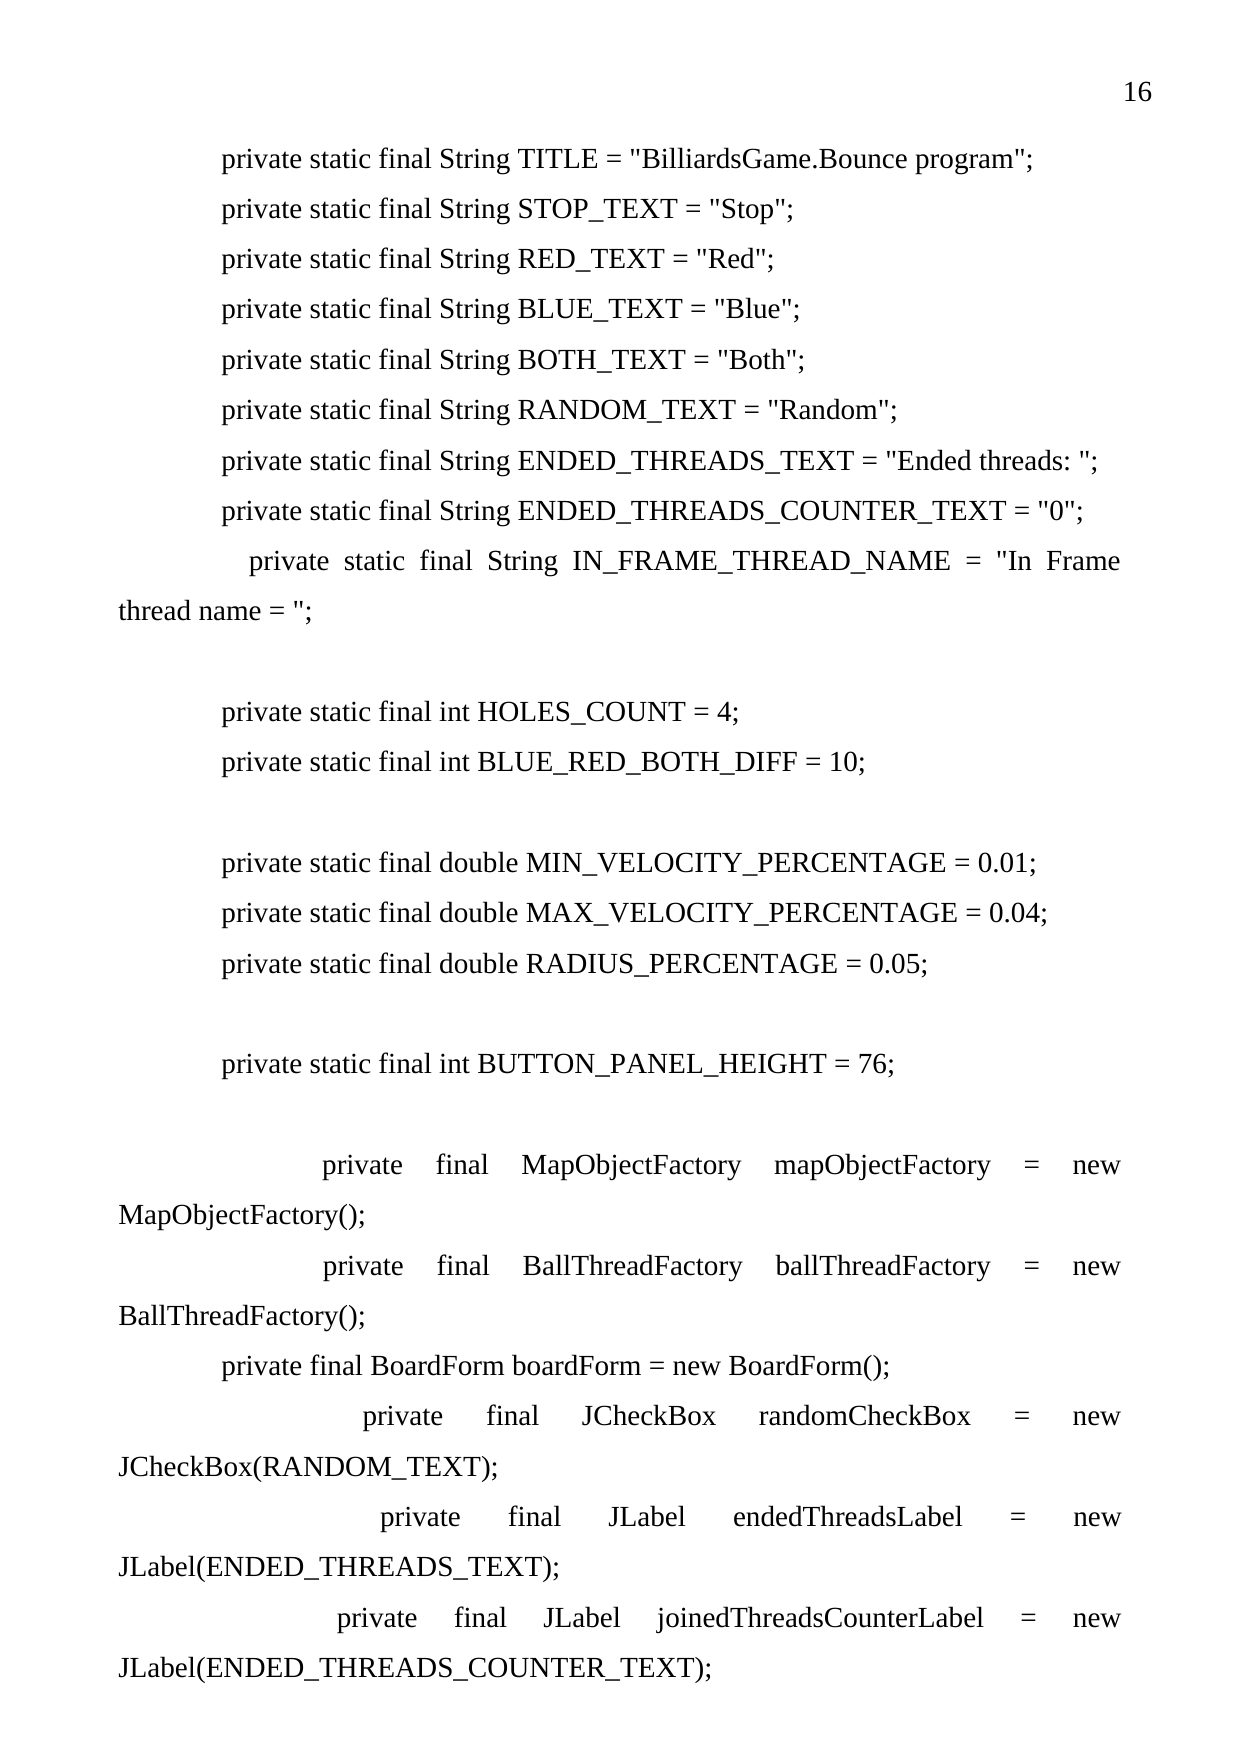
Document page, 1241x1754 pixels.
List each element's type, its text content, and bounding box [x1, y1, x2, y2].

text private static final int BLUE_RED_BOTH_DIFF = 10; [118, 744, 1122, 778]
text private static final int BUTTON_PANEL_HEIGHT = 76; [118, 1046, 1122, 1080]
text private static final String RED_TEXT = "Red"; [118, 241, 1122, 275]
text private final JCheckBox randomCheckBox = new JCheckBox(RANDOM_TEXT); [118, 1398, 1122, 1482]
text private final BoardForm boardForm = new BoardForm(); [118, 1348, 1122, 1382]
text private static final String BLUE_TEXT = "Blue"; [118, 292, 1122, 325]
text private static final String ENDED_THREADS_TEXT = "Ended threads: "; [118, 443, 1122, 476]
text private static final String STOP_TEXT = "Stop"; [118, 191, 1122, 224]
text private static final double MAX_VELOCITY_PERCENTAGE = 0.04; [118, 895, 1122, 929]
text private static final String IN_FRAME_THREAD_NAME = "In Frame thread name = "; [118, 543, 1122, 627]
text private final JLabel endedThreadsLabel = new JLabel(ENDED_THREADS_TEXT); [118, 1499, 1122, 1583]
text private static final String BOTH_TEXT = "Both"; [118, 342, 1122, 376]
text private static final String RANDOM_TEXT = "Random"; [118, 392, 1122, 426]
text private static final String TITLE = "BilliardsGame.Bounce program"; [118, 141, 1122, 174]
text private static final String ENDED_THREADS_COUNTER_TEXT = "0"; [118, 493, 1122, 526]
text private final JLabel joinedThreadsCounterLabel = new JLabel(ENDED_THREADS_COUNTER_TEXT); [118, 1600, 1122, 1684]
text private final MapObjectFactory mapObjectFactory = new MapObjectFactory(); [118, 1147, 1122, 1231]
text private static final int HOLES_COUNT = 4; [118, 694, 1122, 728]
text private final BallThreadFactory ballThreadFactory = new BallThreadFactory(); [118, 1248, 1122, 1331]
text private static final double RADIUS_PERCENTAGE = 0.05; [118, 946, 1122, 979]
text private static final double MIN_VELOCITY_PERCENTAGE = 0.01; [118, 845, 1122, 879]
